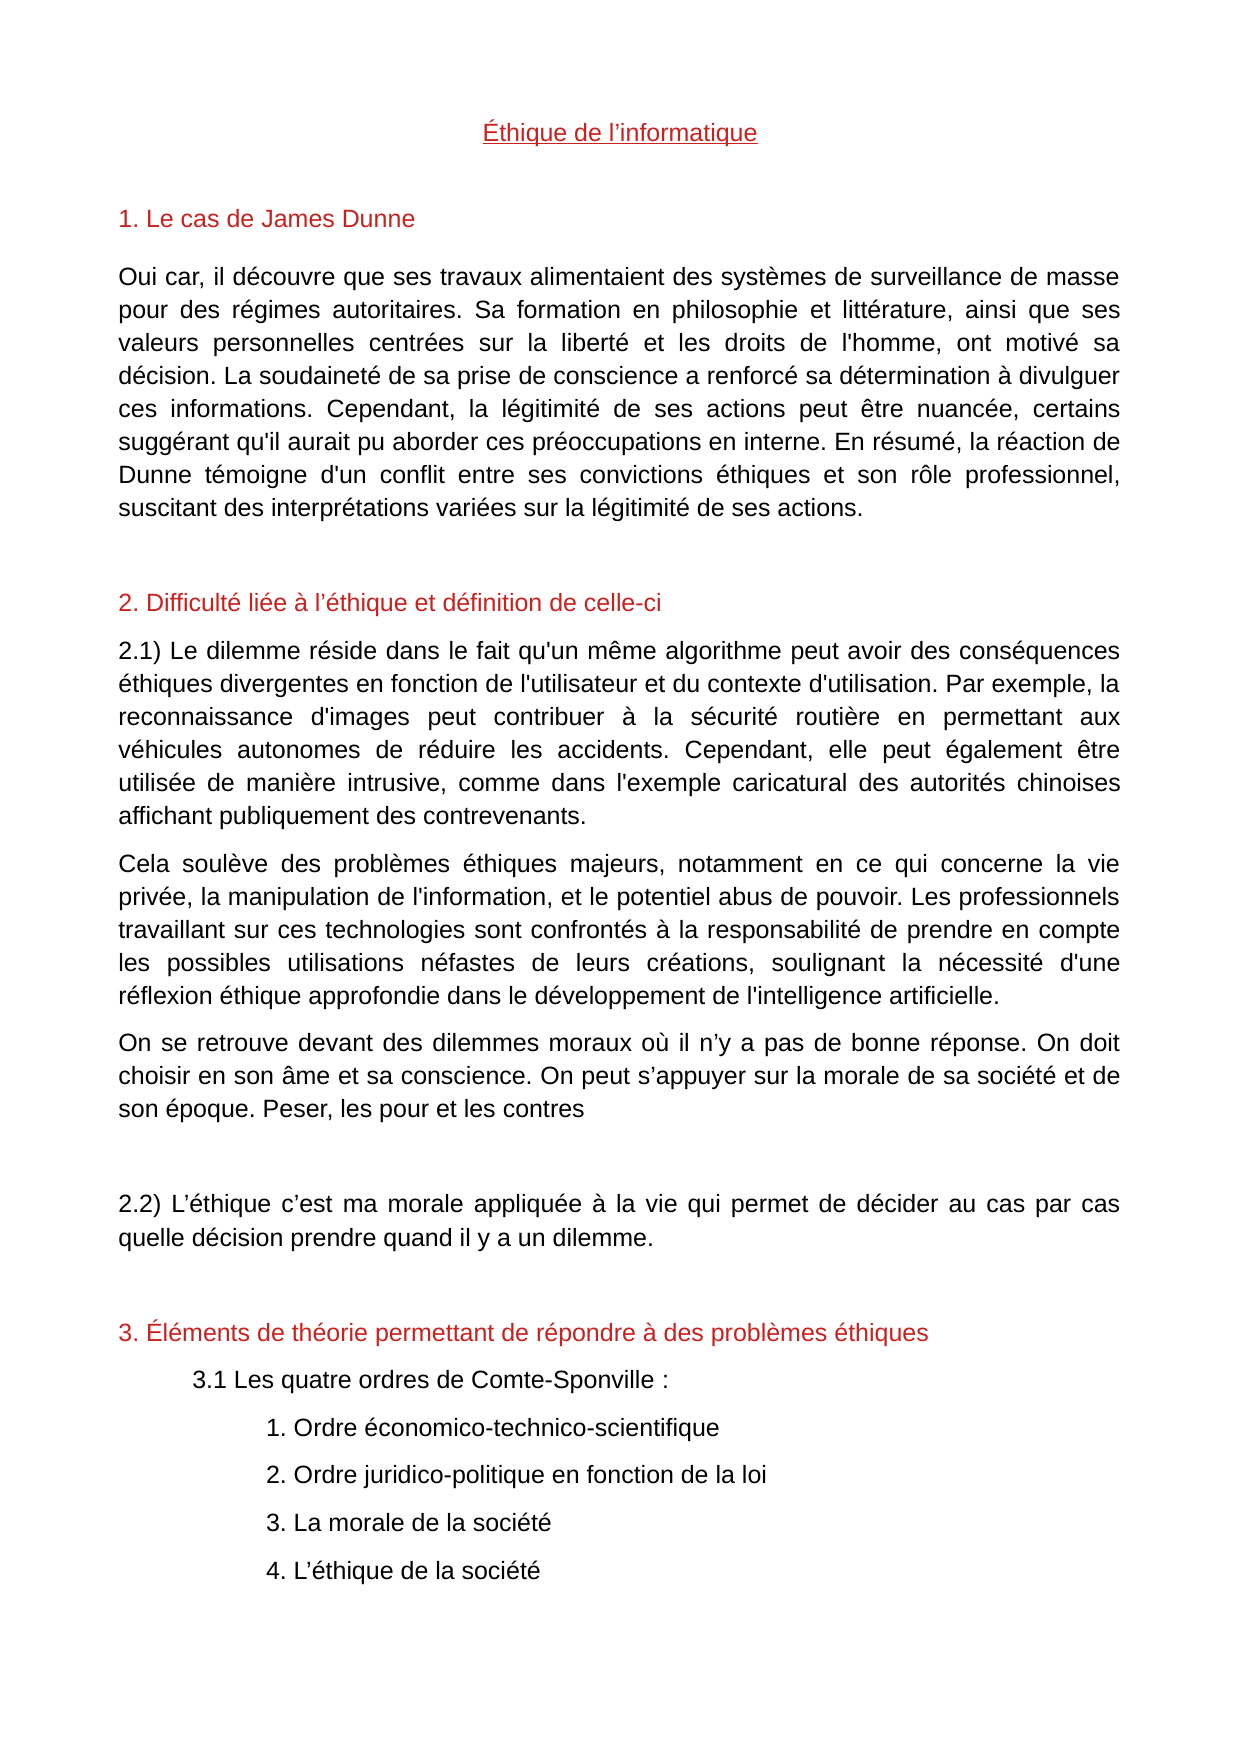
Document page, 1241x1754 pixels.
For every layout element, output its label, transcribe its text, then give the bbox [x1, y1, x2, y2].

text 1. Le cas de James Dunne [118, 204, 1122, 233]
text Éthique de l’informatique [118, 118, 1122, 147]
text 2.1) Le dilemme réside dans le fait qu'un même algorithme peut avoir des conséquences éthiques divergentes en fonction de l'utilisateur et du contexte d'utilisation. Par exemple, la reconnaissance d'images peut contribuer à la sécurité routière en permettant aux véhicules autonomes de réduire les accidents. Cependant, elle peut également être utilisée de manière intrusive, comme dans l'exemple caricatural des autorités chinoises affichant publiquement des contrevenants. [118, 636, 1122, 830]
text Cela soulève des problèmes éthiques majeurs, notamment en ce qui concerne la vie privée, la manipulation de l'information, et le potentiel abus de pouvoir. Les professionnels travaillant sur ces technologies sont confrontés à la responsabilité de prendre en compte les possibles utilisations néfastes de leurs créations, soulignant la nécessité d'une réflexion éthique approfondie dans le développement de l'intelligence artificielle. [118, 848, 1122, 1009]
text 2. Ordre juridico-politique en fonction de la loi [266, 1461, 1122, 1489]
text 3.1 Les quatre ordres de Comte-Sponville : [192, 1365, 1122, 1394]
text 2.2) L’éthique c’est ma morale appliquée à la vie qui permet de décider au cas par cas quelle décision prendre quand il y a un dilemme. [118, 1189, 1122, 1251]
text 4. L’éthique de la société [266, 1556, 1122, 1584]
text 3. Éléments de théorie permettant de répondre à des problèmes éthiques [118, 1318, 1122, 1346]
text On se retrouve devant des dilemmes moraux où il n’y a pas de bonne réponse. On doit choisir en son âme et sa conscience. On peut s’appuyer sur la morale de sa société et de son époque. Peser, les pour et les contres [118, 1028, 1122, 1123]
text 2. Difficulté liée à l’éthique et définition de celle-ci [118, 588, 1122, 617]
text Oui car, il découvre que ses travaux alimentaient des systèmes de surveillance de masse pour des régimes autoritaires. Sa formation en philosophie et littérature, ainsi que ses valeurs personnelles centrées sur la liberté et les droits de l'homme, ont motivé sa décision. La soudaineté de sa prise de conscience a renforcé sa détermination à divulguer ces informations. Cependant, la légitimité de ses actions peut être nuancée, certains suggérant qu'il aurait pu aborder ces préoccupations en interne. En résumé, la réaction de Dunne témoigne d'un conflit entre ses convictions éthiques et son rôle professionnel, suscitant des interprétations variées sur la légitimité de ses actions. [118, 262, 1122, 522]
text 3. La morale de la société [266, 1508, 1122, 1537]
text 1. Ordre économico-technico-scientifique [266, 1413, 1122, 1442]
